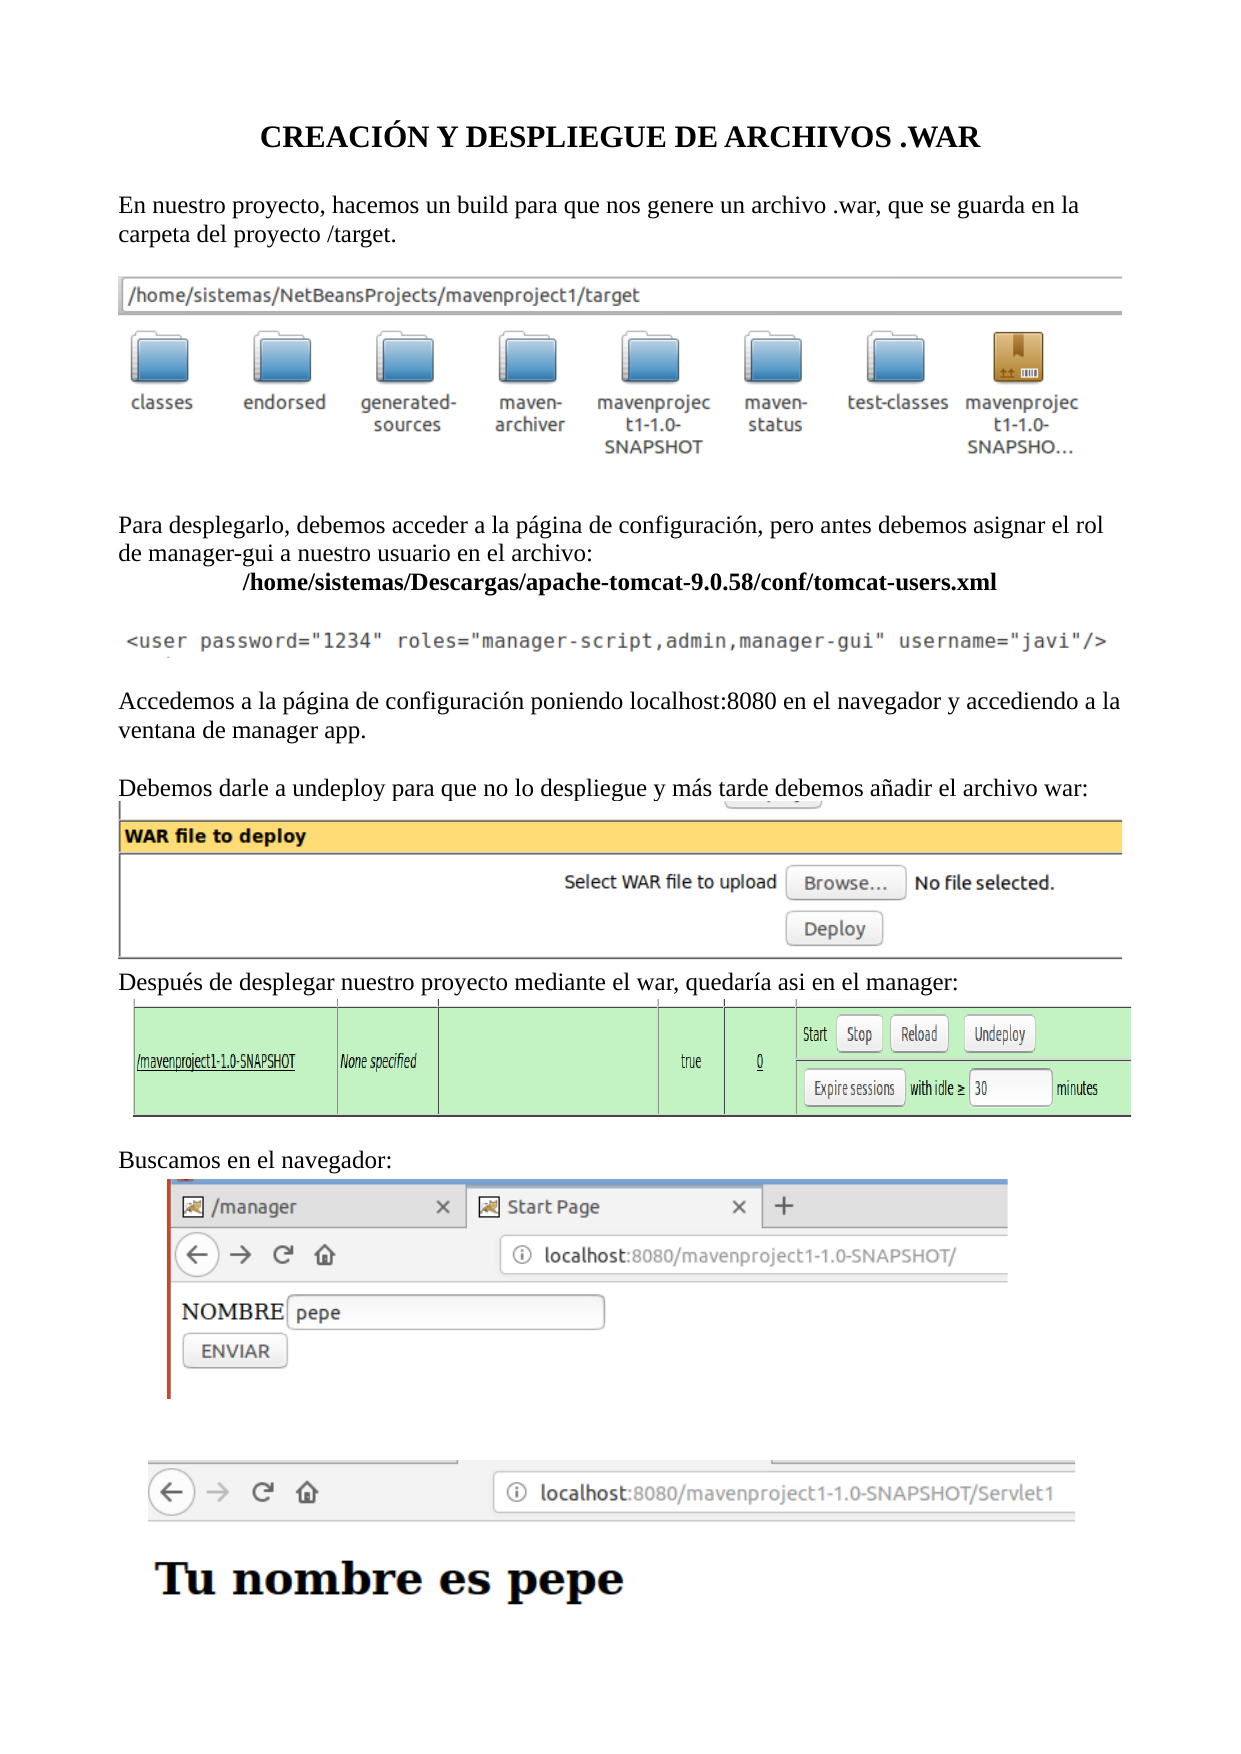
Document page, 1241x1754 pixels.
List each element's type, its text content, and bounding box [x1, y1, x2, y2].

picture [127, 999, 1132, 1117]
text Accedemos a la página de configuración poniendo localhost:8080 en el navegador y accediendo a la ventana de manager app. [118, 686, 1122, 744]
text Debemos darle a undeploy para que no lo despliegue y más tarde debemos añadir el archivo war: [118, 773, 1122, 801]
picture [118, 624, 1123, 658]
picture [118, 801, 1123, 967]
text Buscamos en el navegador: [118, 1145, 1122, 1174]
picture [118, 276, 1123, 481]
picture [148, 1460, 1076, 1638]
text CREACIÓN Y DESPLIEGUE DE ARCHIVOS .WAR [118, 118, 1122, 154]
text Para desplegarlo, debemos acceder a la página de configuración, pero antes debemos asignar el rol de manager-gui a nuestro usuario en el archivo: [118, 510, 1122, 567]
text /home/sistemas/Descargas/apache-tomcat-9.0.58/conf/tomcat-users.xml [118, 567, 1122, 596]
text En nuestro proyecto, hacemos un build para que nos genere un archivo .war, que se guarda en la carpeta del proyecto /target. [118, 190, 1122, 247]
picture [167, 1179, 1008, 1399]
text Después de desplegar nuestro proyecto mediante el war, quedaría asi en el manager: [118, 967, 1122, 995]
